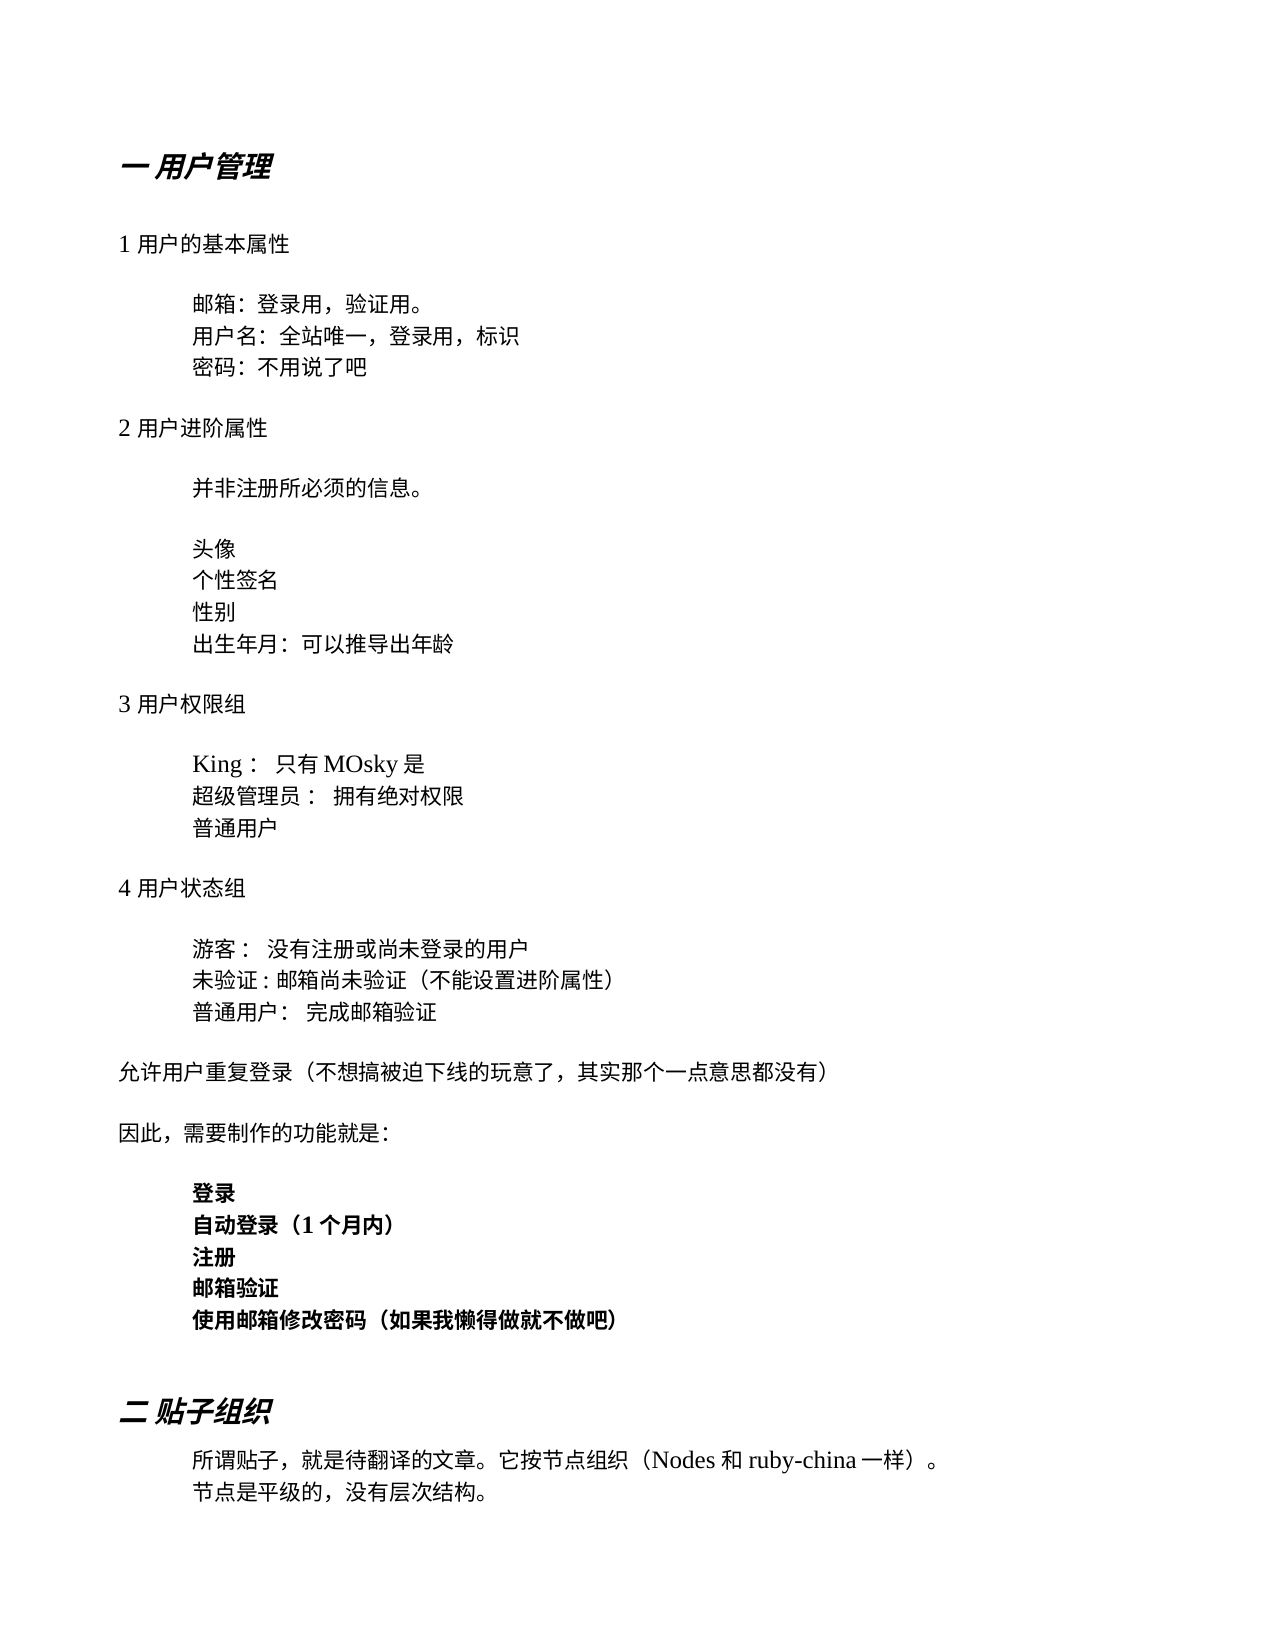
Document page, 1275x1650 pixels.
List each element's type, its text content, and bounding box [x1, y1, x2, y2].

text 出生年月：可以推导出年龄 [118, 627, 1157, 658]
subtitle 二 贴子组织 [118, 1388, 1157, 1431]
text 注册 [118, 1239, 1157, 1271]
text 2 用户进阶属性 [118, 411, 1157, 442]
text 个性签名 [118, 563, 1157, 595]
text 用户名：全站唯一，登录用，标识 [118, 319, 1157, 350]
text 未验证 : 邮箱尚未验证（不能设置进阶属性） [118, 963, 1157, 995]
text 允许用户重复登录（不想搞被迫下线的玩意了，其实那个一点意思都没有） [118, 1055, 1157, 1087]
text 自动登录（1个月内） [118, 1208, 1157, 1239]
text 3 用户权限组 [118, 687, 1157, 719]
text 登录 [118, 1176, 1157, 1208]
text 邮箱：登录用，验证用。 [118, 287, 1157, 319]
text 头像 [118, 532, 1157, 563]
text 因此，需要制作的功能就是： [118, 1116, 1157, 1147]
text 1 用户的基本属性 [118, 227, 1157, 258]
text 密码：不用说了吧 [118, 350, 1157, 382]
text 邮箱验证 [118, 1271, 1157, 1303]
text 节点是平级的，没有层次结构。 [118, 1475, 1157, 1506]
text 普通用户 [118, 811, 1157, 842]
text King ： 只有MOsky是 [118, 747, 1157, 779]
text 游客 ： 没有注册或尚未登录的用户 [118, 932, 1157, 963]
text 性别 [118, 595, 1157, 627]
text 并非注册所必须的信息。 [118, 471, 1157, 503]
text 所谓贴子，就是待翻译的文章。它按节点组织（Nodes 和 ruby-china一样）。 [118, 1443, 1157, 1475]
subtitle 一 用户管理 [118, 143, 1157, 185]
text 普通用户： 完成邮箱验证 [118, 995, 1157, 1027]
text 使用邮箱修改密码（如果我懒得做就不做吧） [118, 1303, 1157, 1334]
text 超级管理员 ： 拥有绝对权限 [118, 779, 1157, 811]
text 4 用户状态组 [118, 871, 1157, 903]
